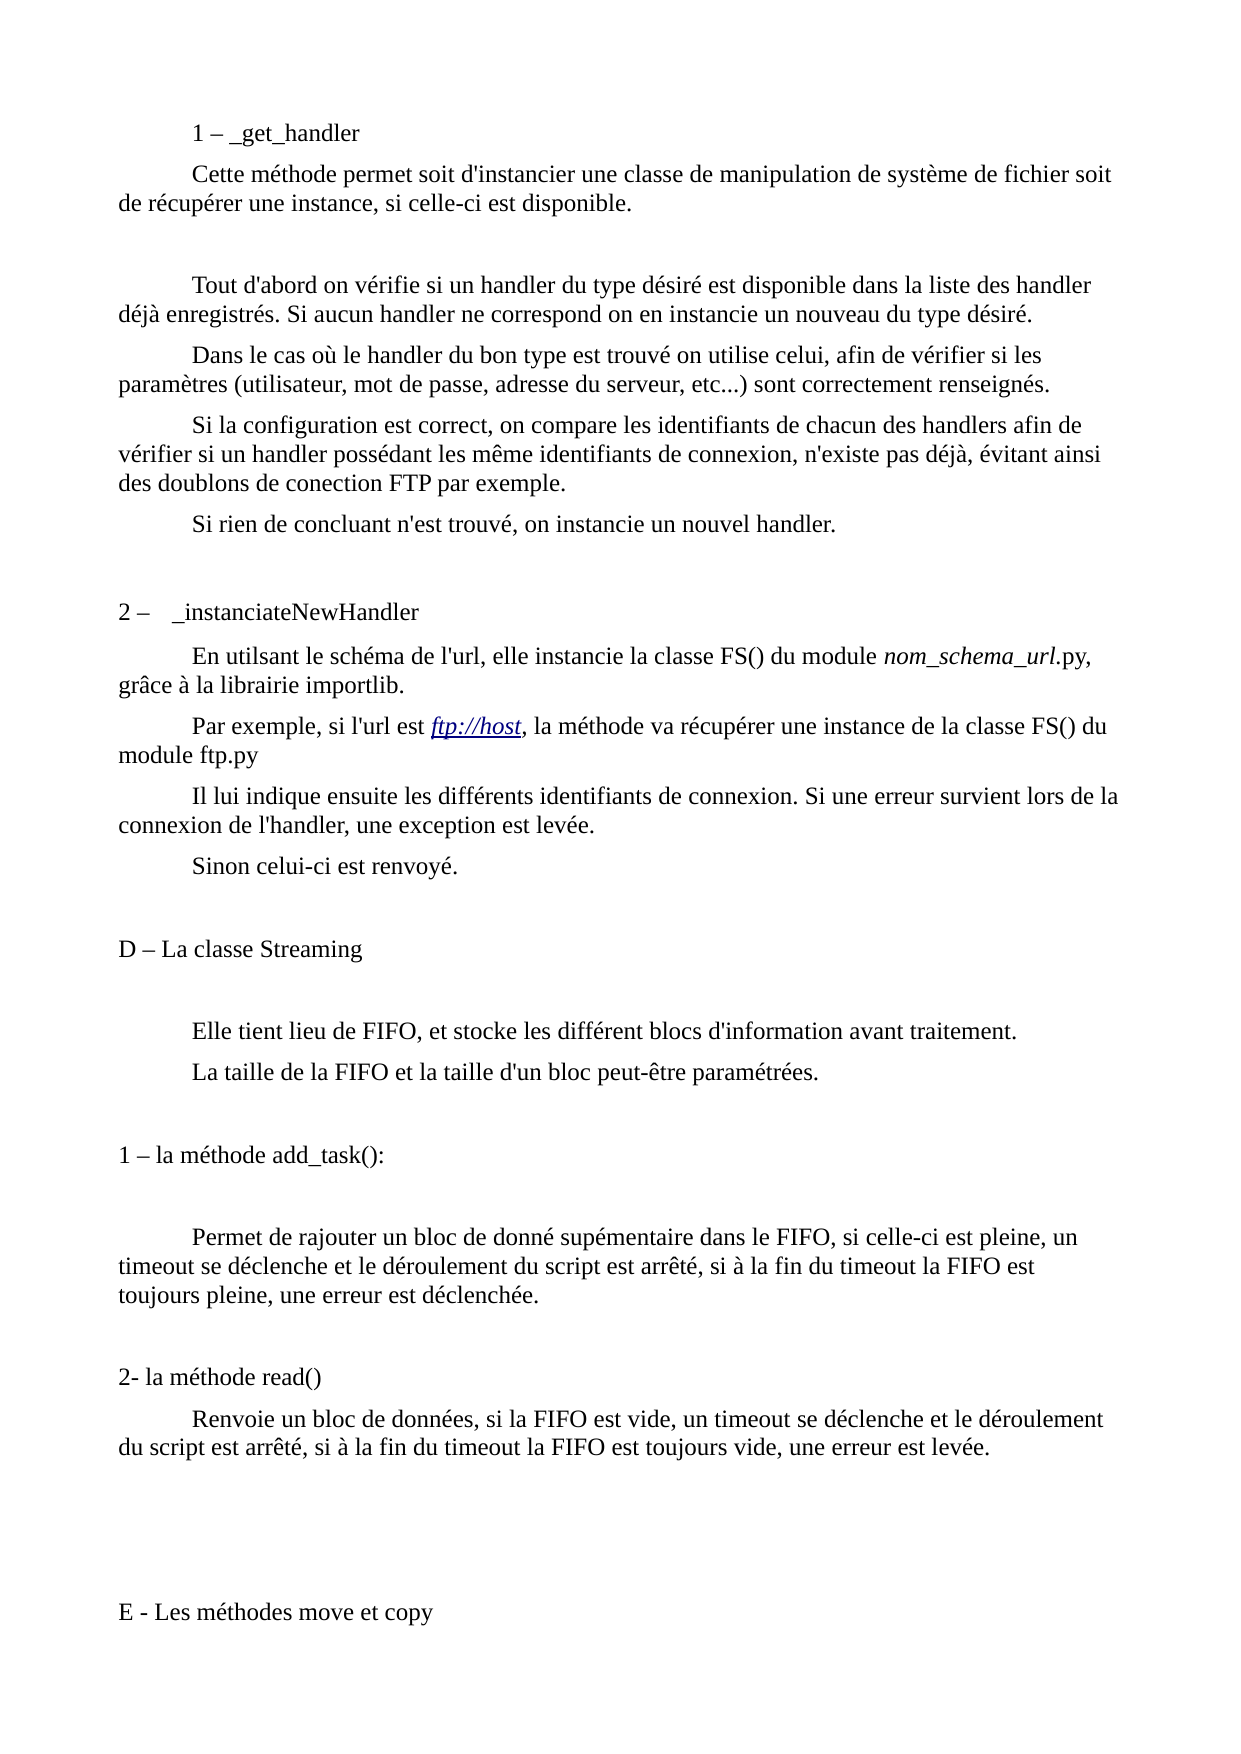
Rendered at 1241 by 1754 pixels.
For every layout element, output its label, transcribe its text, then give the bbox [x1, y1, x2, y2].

text Cette méthode permet soit d'instancier une classe de manipulation de système de fichier soit de récupérer une instance, si celle-ci est disponible. [118, 159, 1122, 217]
text 1 – _get_handler [118, 118, 1122, 147]
text Sinon celui-ci est renvoyé. [118, 851, 1122, 880]
text Permet de rajouter un bloc de donné supémentaire dans le FIFO, si celle-ci est pleine, un timeout se déclenche et le déroulement du script est arrêté, si à la fin du timeout la FIFO est toujours pleine, une erreur est déclenchée. [118, 1222, 1122, 1309]
text Il lui indique ensuite les différents identifiants de connexion. Si une erreur survient lors de la connexion de l'handler, une exception est levée. [118, 781, 1122, 839]
text D – La classe Streaming [118, 934, 1122, 962]
text 2- la méthode read() [118, 1362, 1122, 1391]
text Si la configuration est correct, on compare les identifiants de chacun des handlers afin de vérifier si un handler possédant les même identifiants de connexion, n'existe pas déjà, évitant ainsi des doublons de conection FTP par exemple. [118, 411, 1122, 497]
text Par exemple, si l'url est ftp://host, la méthode va récupérer une instance de la classe FS() du module ftp.py [118, 711, 1122, 769]
text Dans le cas où le handler du bon type est trouvé on utilise celui, afin de vérifier si les paramètres (utilisateur, mot de passe, adresse du serveur, etc...) sont correctement renseignés. [118, 341, 1122, 398]
text 1 – la méthode add_task(): [118, 1140, 1122, 1169]
text E - Les méthodes move et copy [118, 1597, 1122, 1626]
text La taille de la FIFO et la taille d'un bloc peut-être paramétrées. [118, 1057, 1122, 1086]
text Tout d'abord on vérifie si un handler du type désiré est disponible dans la liste des handler déjà enregistrés. Si aucun handler ne correspond on en instancie un nouveau du type désiré. [118, 271, 1122, 328]
text Renvoie un bloc de données, si la FIFO est vide, un timeout se déclenche et le déroulement du script est arrêté, si à la fin du timeout la FIFO est toujours vide, une erreur est levée. [118, 1404, 1122, 1461]
text Si rien de concluant n'est trouvé, on instancie un nouvel handler. [118, 509, 1122, 538]
text 2 – _instanciateNewHandler [118, 592, 1122, 629]
text Elle tient lieu de FIFO, et stocke les différent blocs d'information avant traitement. [118, 1016, 1122, 1045]
text En utilsant le schéma de l'url, elle instancie la classe FS() du module nom_schema_url.py, grâce à la librairie importlib. [118, 641, 1122, 699]
